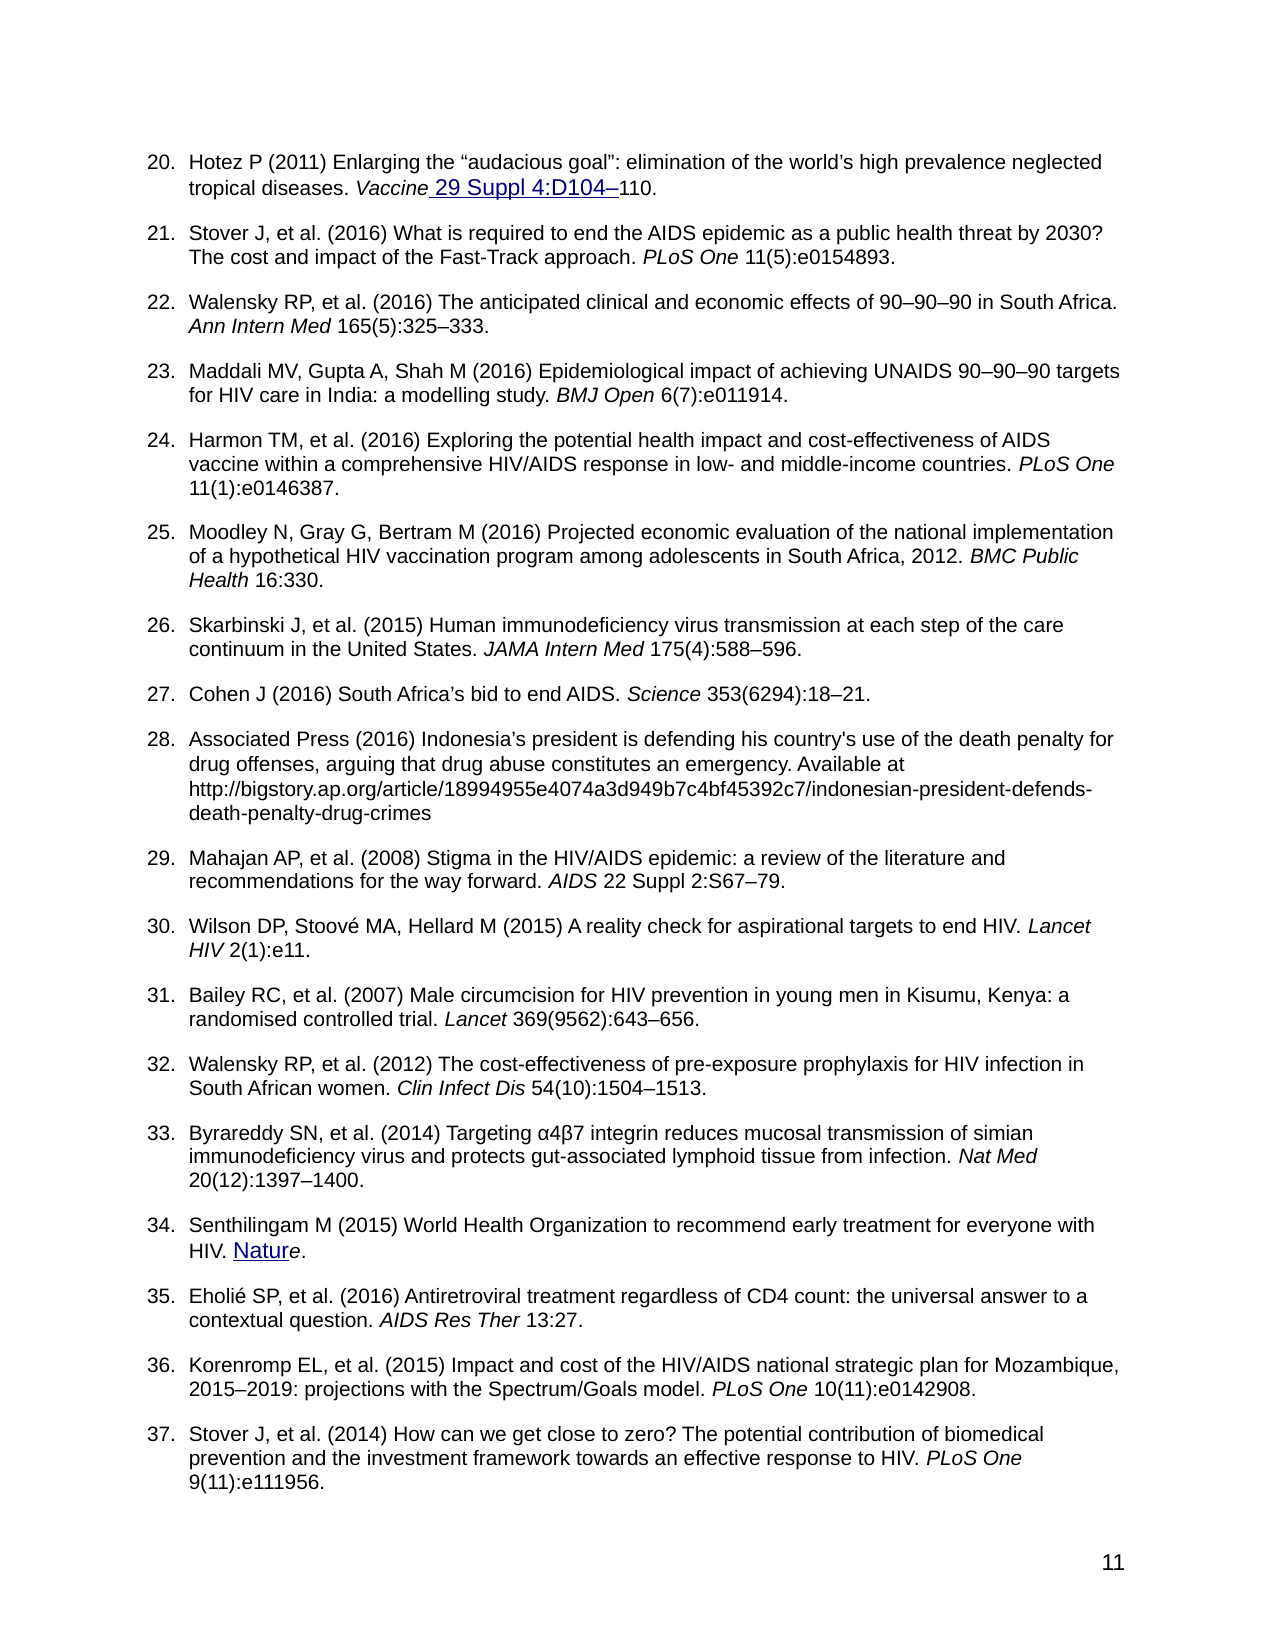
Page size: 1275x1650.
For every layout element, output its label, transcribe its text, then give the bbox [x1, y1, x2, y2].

text 29. Mahajan AP, et al. (2008) Stigma in the HIV/AIDS epidemic: a review of the literature and recommendations for the way forward. AIDS 22 Suppl 2:S67–79. [147, 845, 1125, 893]
text 21. Stover J, et al. (2016) What is required to end the AIDS epidemic as a public health threat by 2030? The cost and impact of the Fast-Track approach. PLoS One 11(5):e0154893. [147, 221, 1125, 269]
text 25. Moodley N, Gray G, Bertram M (2016) Projected economic evaluation of the national implementation of a hypothetical HIV vaccination program among adolescents in South Africa, 2012. BMC Public Health 16:330. [147, 520, 1125, 592]
text 34. Senthilingam M (2015) World Health Organization to recommend early treatment for everyone with HIV. Nature. [147, 1213, 1125, 1263]
text 23. Maddali MV, Gupta A, Shah M (2016) Epidemiological impact of achieving UNAIDS 90–90–90 targets for HIV care in India: a modelling study. BMJ Open 6(7):e011914. [147, 359, 1125, 407]
text 27. Cohen J (2016) South Africa’s bid to end AIDS. Science 353(6294):18–21. [147, 682, 1125, 706]
text 24. Harmon TM, et al. (2016) Exploring the potential health impact and cost-effectiveness of AIDS vaccine within a comprehensive HIV/AIDS response in low- and middle-income countries. PLoS One 11(1):e0146387. [147, 427, 1125, 499]
text 31. Bailey RC, et al. (2007) Male circumcision for HIV prevention in young men in Kisumu, Kenya: a randomised controlled trial. Lancet 369(9562):643–656. [147, 983, 1125, 1031]
text 33. Byrareddy SN, et al. (2014) Targeting α4β7 integrin reduces mucosal transmission of simian immunodeficiency virus and protects gut-associated lymphoid tissue from infection. Nat Med 20(12):1397–1400. [147, 1120, 1125, 1192]
text 30. Wilson DP, Stoové MA, Hellard M (2015) A reality check for aspirational targets to end HIV. Lancet HIV 2(1):e11. [147, 914, 1125, 962]
text 26. Skarbinski J, et al. (2015) Human immunodeficiency virus transmission at each step of the care continuum in the United States. JAMA Intern Med 175(4):588–596. [147, 613, 1125, 661]
text 22. Walensky RP, et al. (2016) The anticipated clinical and economic effects of 90–90–90 in South Africa. Ann Intern Med 165(5):325–333. [147, 290, 1125, 338]
text 36. Korenromp EL, et al. (2015) Impact and cost of the HIV/AIDS national strategic plan for Mozambique, 2015–2019: projections with the Spectrum/Goals model. PLoS One 10(11):e0142908. [147, 1353, 1125, 1401]
text 35. Eholié SP, et al. (2016) Antiretroviral treatment regardless of CD4 count: the universal answer to a contextual question. AIDS Res Ther 13:27. [147, 1284, 1125, 1332]
text 28. Associated Press (2016) Indonesia’s president is defending his country's use of the death penalty for drug offenses, arguing that drug abuse constitutes an emergency. Available at http://bigstory.ap.org/article/18994955e4074a3d949b7c4bf45392c7/indonesian-president-defends-death-penalty-drug-crimes [147, 726, 1125, 824]
text 32. Walensky RP, et al. (2012) The cost-effectiveness of pre-exposure prophylaxis for HIV infection in South African women. Clin Infect Dis 54(10):1504–1513. [147, 1052, 1125, 1099]
text 20. Hotez P (2011) Enlarging the “audacious goal”: elimination of the world’s high prevalence neglected tropical diseases. Vaccine 29 Suppl 4:D104–110. [147, 150, 1125, 200]
text 37. Stover J, et al. (2014) How can we get close to zero? The potential contribution of biomedical prevention and the investment framework towards an effective response to HIV. PLoS One 9(11):e111956. [147, 1422, 1125, 1494]
